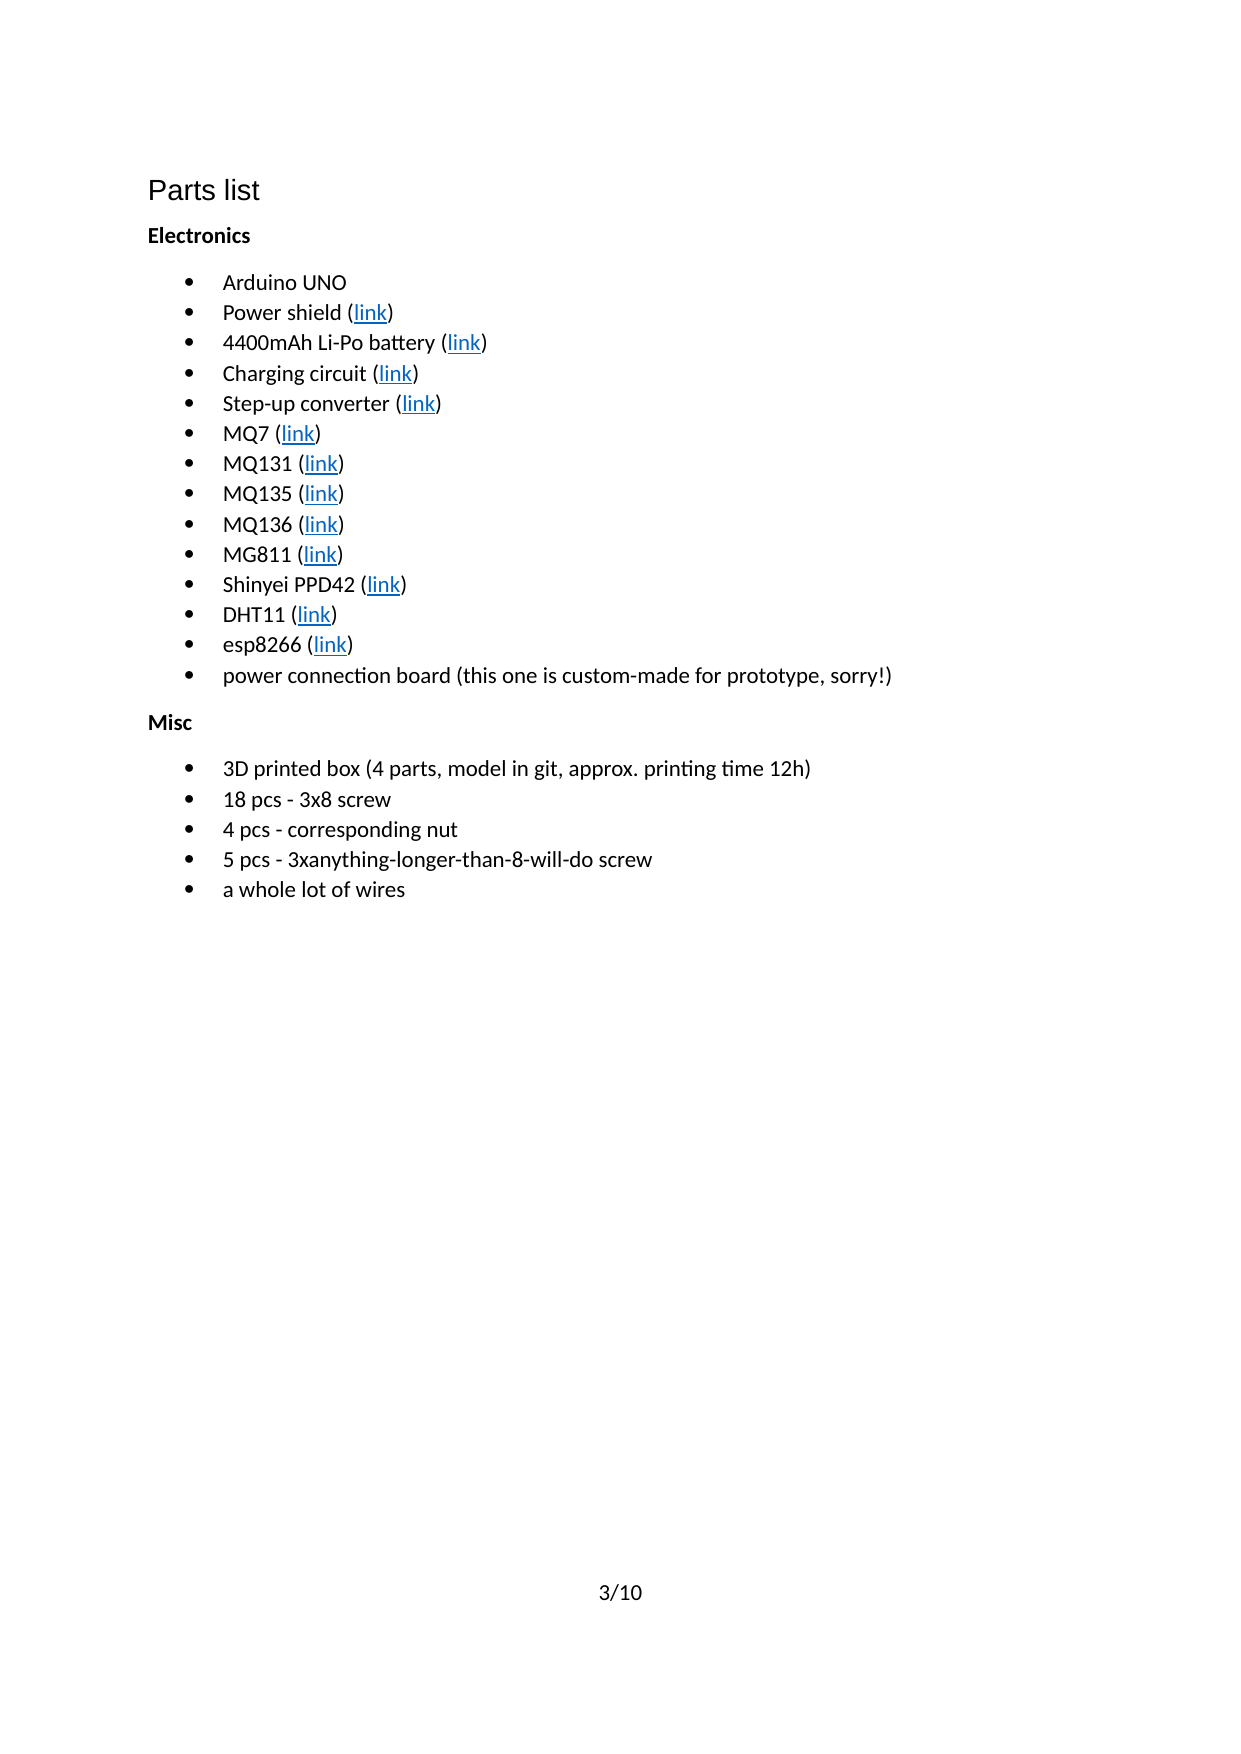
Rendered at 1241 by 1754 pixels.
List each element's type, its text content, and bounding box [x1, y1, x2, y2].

list MG811 (link) [185, 540, 1093, 568]
list MQ136 (link) [185, 510, 1093, 538]
list Power shield (link) [185, 298, 1093, 326]
list MQ131 (link) [185, 449, 1093, 477]
list DHT11 (link) [185, 600, 1093, 628]
list Arduino UNO [185, 268, 1093, 296]
list esp8266 (link) [185, 631, 1093, 659]
list Shinyei PPD42 (link) [185, 570, 1093, 598]
subtitle Parts list [148, 173, 1093, 206]
list a whole lot of wires [185, 875, 1093, 903]
list power connection board (this one is custom-made for prototype, sorry!) [185, 661, 1093, 689]
list 18 pcs - 3x8 screw [185, 785, 1093, 813]
list 4400mAh Li-Po battery (link) [185, 328, 1093, 357]
list 3D printed box (4 parts, model in git, approx. printing time 12h) [185, 754, 1093, 783]
list 5 pcs - 3xanything-longer-than-8-will-do screw [185, 845, 1093, 873]
list Step-up converter (link) [185, 389, 1093, 417]
list MQ7 (link) [185, 419, 1093, 447]
list MQ135 (link) [185, 479, 1093, 508]
text Electronics [148, 221, 1093, 249]
list 4 pcs - corresponding nut [185, 815, 1093, 843]
text Misc [148, 708, 1093, 736]
list Charging circuit (link) [185, 359, 1093, 387]
